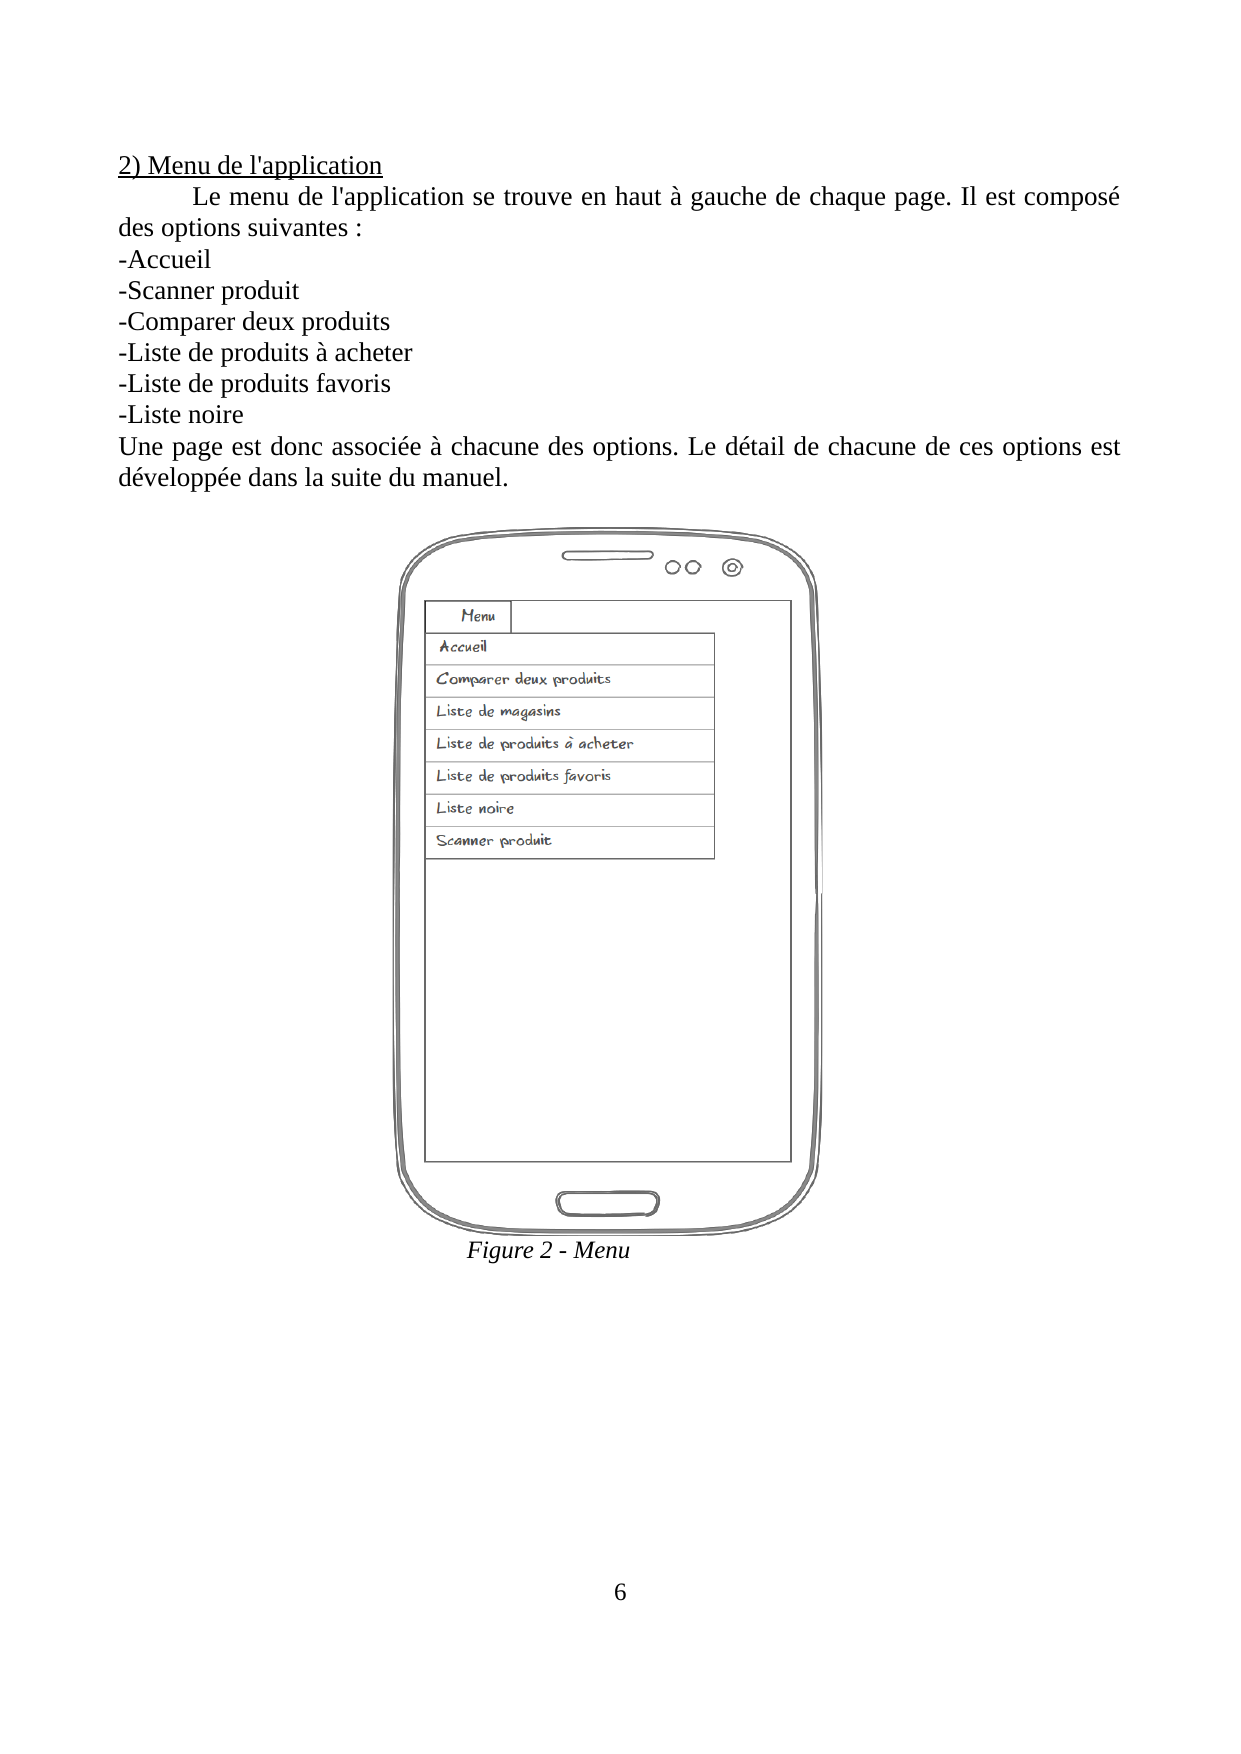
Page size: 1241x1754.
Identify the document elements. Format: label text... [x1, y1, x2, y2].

text -Scanner produit [118, 274, 1122, 305]
text -Liste de produits favoris [118, 367, 1122, 398]
text -Comparer deux produits [118, 305, 1122, 336]
text Figure 2 - Menu [393, 504, 847, 1264]
text -Liste de produits à acheter [118, 336, 1122, 367]
text Une page est donc associée à chacune des options. Le détail de chacune de ces options est développée dans la suite du manuel. [118, 429, 1122, 492]
text 2) Menu de l'application [118, 149, 1122, 180]
text Le menu de l'application se trouve en haut à gauche de chaque page. Il est composé des options suivantes : [118, 180, 1122, 243]
picture [392, 527, 823, 1236]
text -Liste noire [118, 398, 1122, 429]
text -Accueil [118, 243, 1122, 274]
